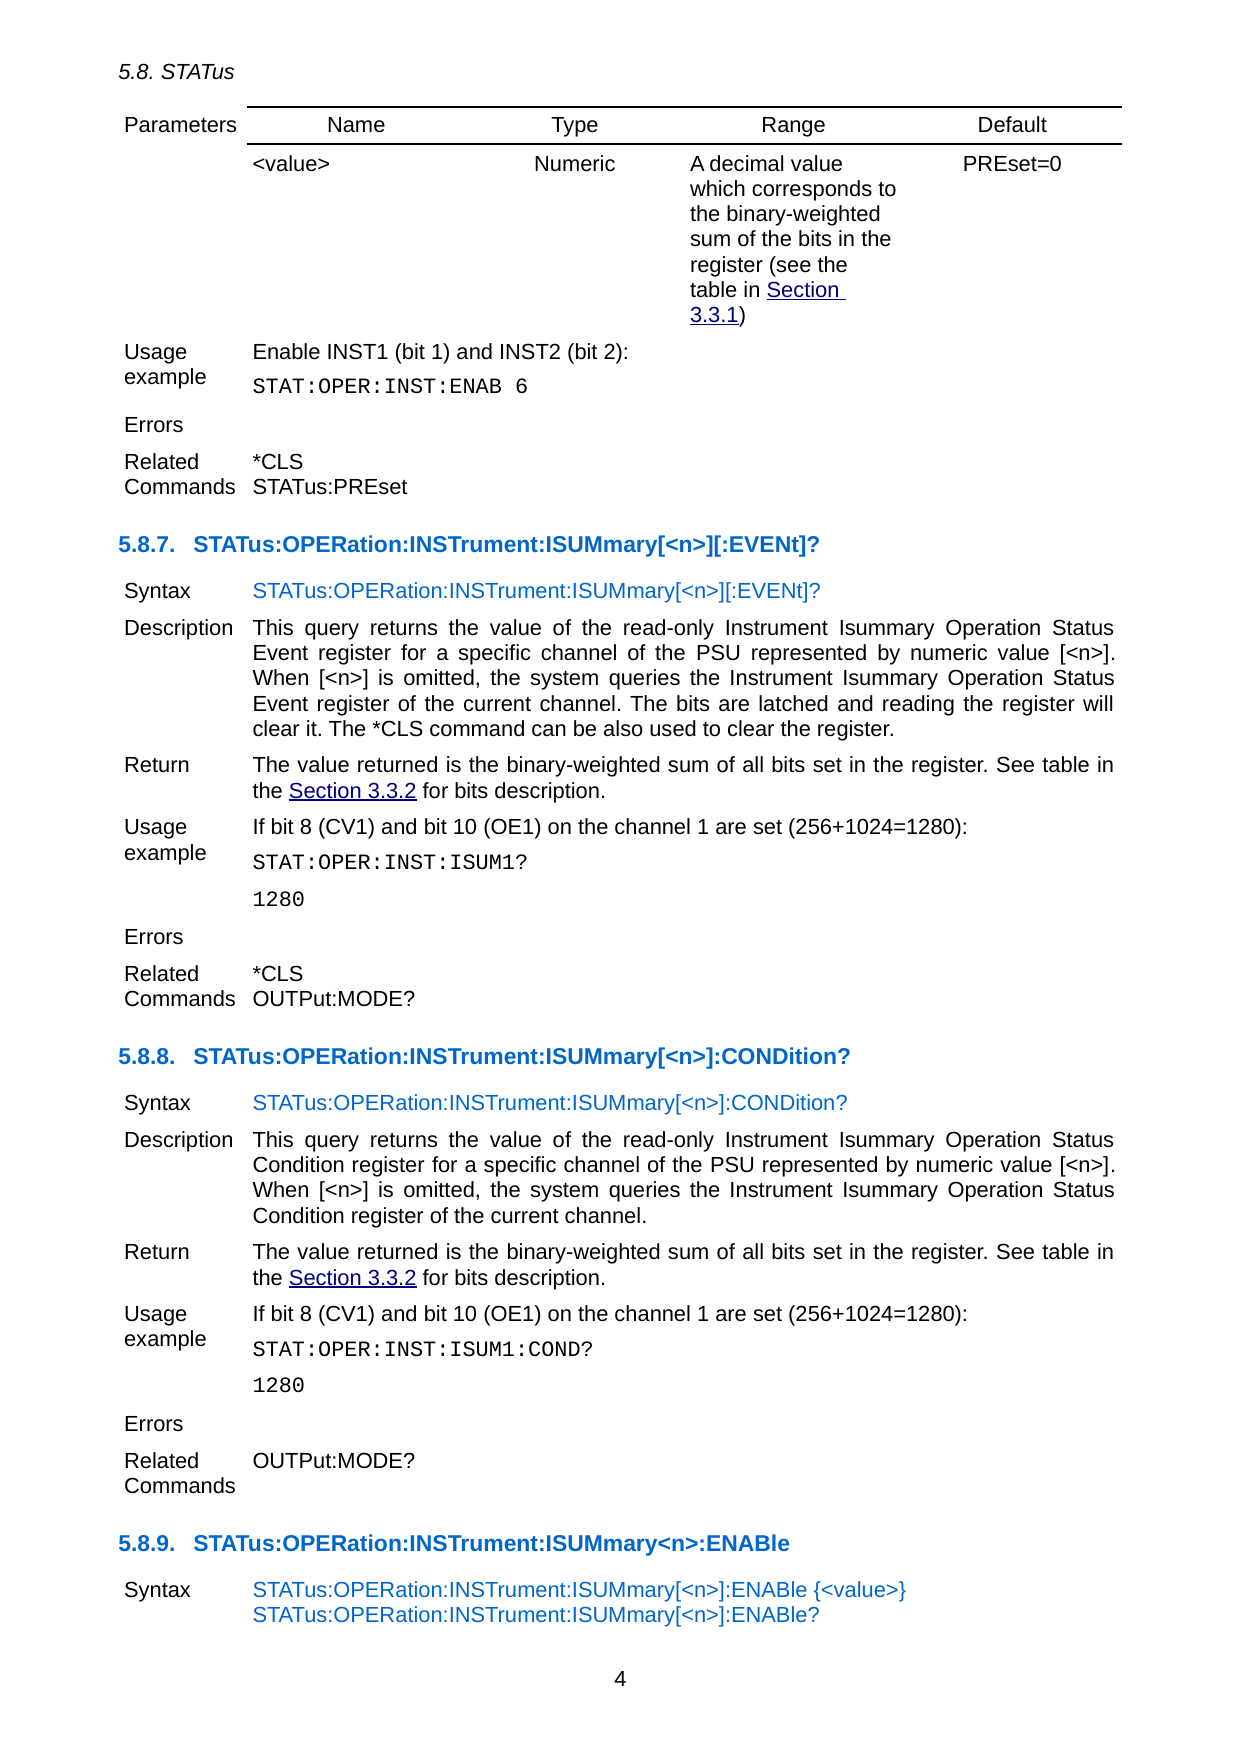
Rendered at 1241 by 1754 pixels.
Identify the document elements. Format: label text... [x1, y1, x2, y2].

table_cell Errors [118, 406, 247, 443]
table_cell The value returned is the binary-weighted sum of all bits set in the register. See table in the Section 3.3.2 for bits description. [247, 1234, 1122, 1295]
table_cell Related Commands [118, 955, 247, 1017]
table_header STATus:OPERation:INSTrument:ISUMmary[<n>]:ENABle {<value>} STATus:OPERation:INSTrument:ISUMmary[<n>]:ENABle? [247, 1571, 1122, 1633]
table_cell Name [247, 108, 465, 143]
table_cell OUTPut:MODE? [247, 1442, 1122, 1504]
table_cell Related Commands [118, 443, 247, 505]
table_cell Description [118, 1121, 247, 1233]
table_cell [247, 918, 1122, 955]
table_cell Related Commands [118, 1442, 247, 1504]
table_cell Default [903, 108, 1122, 143]
table_cell Usage example [118, 333, 247, 406]
table_header Syntax [118, 1085, 247, 1121]
table_cell Return [118, 747, 247, 808]
table_cell *CLS STATus:PREset [247, 443, 1122, 505]
table_header STATus:OPERation:INSTrument:ISUMmary[<n>]:CONDition? [247, 1085, 1122, 1121]
table_cell Numeric [465, 145, 684, 333]
table_cell Return [118, 1234, 247, 1295]
table_cell If bit 8 (CV1) and bit 10 (OE1) on the channel 1 are set (256+1024=1280): STAT:OPER:INST:ISUM1? 1280 [247, 809, 1122, 918]
table_cell The value returned is the binary-weighted sum of all bits set in the register. See table in the Section 3.3.2 for bits description. [247, 747, 1122, 808]
table_cell Usage example [118, 1295, 247, 1405]
subtitle STATus:OPERation:INSTrument:ISUMmary[<n>][:EVENt]? [118, 531, 1122, 558]
table_cell PREset=0 [903, 145, 1122, 333]
table_cell Usage example [118, 809, 247, 918]
table_header Syntax [118, 573, 247, 609]
table_cell This query returns the value of the read-only Instrument Isummary Operation Status Condition register for a specific channel of the PSU represented by numeric value [<n>]. When [<n>] is omitted, the system queries the Instrument Isummary Operation Status Condition register of the current channel. [247, 1121, 1122, 1233]
subtitle STATus:OPERation:INSTrument:ISUMmary[<n>]:CONDition? [118, 1043, 1122, 1070]
subtitle STATus:OPERation:INSTrument:ISUMmary<n>:ENABle [118, 1530, 1122, 1557]
table_cell *CLS OUTPut:MODE? [247, 955, 1122, 1017]
table_cell Description [118, 609, 247, 747]
table_cell [247, 1405, 1122, 1442]
table_cell Parameters [118, 106, 247, 333]
table_header Syntax [118, 1571, 247, 1633]
table_cell A decimal value which corresponds to the binary-weighted sum of the bits in the register (see the table in Section 3.3.1) [684, 145, 903, 333]
table_header STATus:OPERation:INSTrument:ISUMmary[<n>][:EVENt]? [247, 573, 1122, 609]
table_cell If bit 8 (CV1) and bit 10 (OE1) on the channel 1 are set (256+1024=1280): STAT:OPER:INST:ISUM1:COND? 1280 [247, 1295, 1122, 1405]
table_cell <value> [247, 145, 465, 333]
table_cell This query returns the value of the read-only Instrument Isummary Operation Status Event register for a specific channel of the PSU represented by numeric value [<n>]. When [<n>] is omitted, the system queries the Instrument Isummary Operation Status Event register of the current channel. The bits are latched and reading the register will clear it. The *CLS command can be also used to clear the register. [247, 609, 1122, 747]
table_cell [247, 406, 1122, 443]
table_cell Errors [118, 1405, 247, 1442]
table_cell Type [465, 108, 684, 143]
table_cell Range [684, 108, 903, 143]
table_cell Errors [118, 918, 247, 955]
table_cell Enable INST1 (bit 1) and INST2 (bit 2): STAT:OPER:INST:ENAB 6 [247, 333, 1122, 406]
